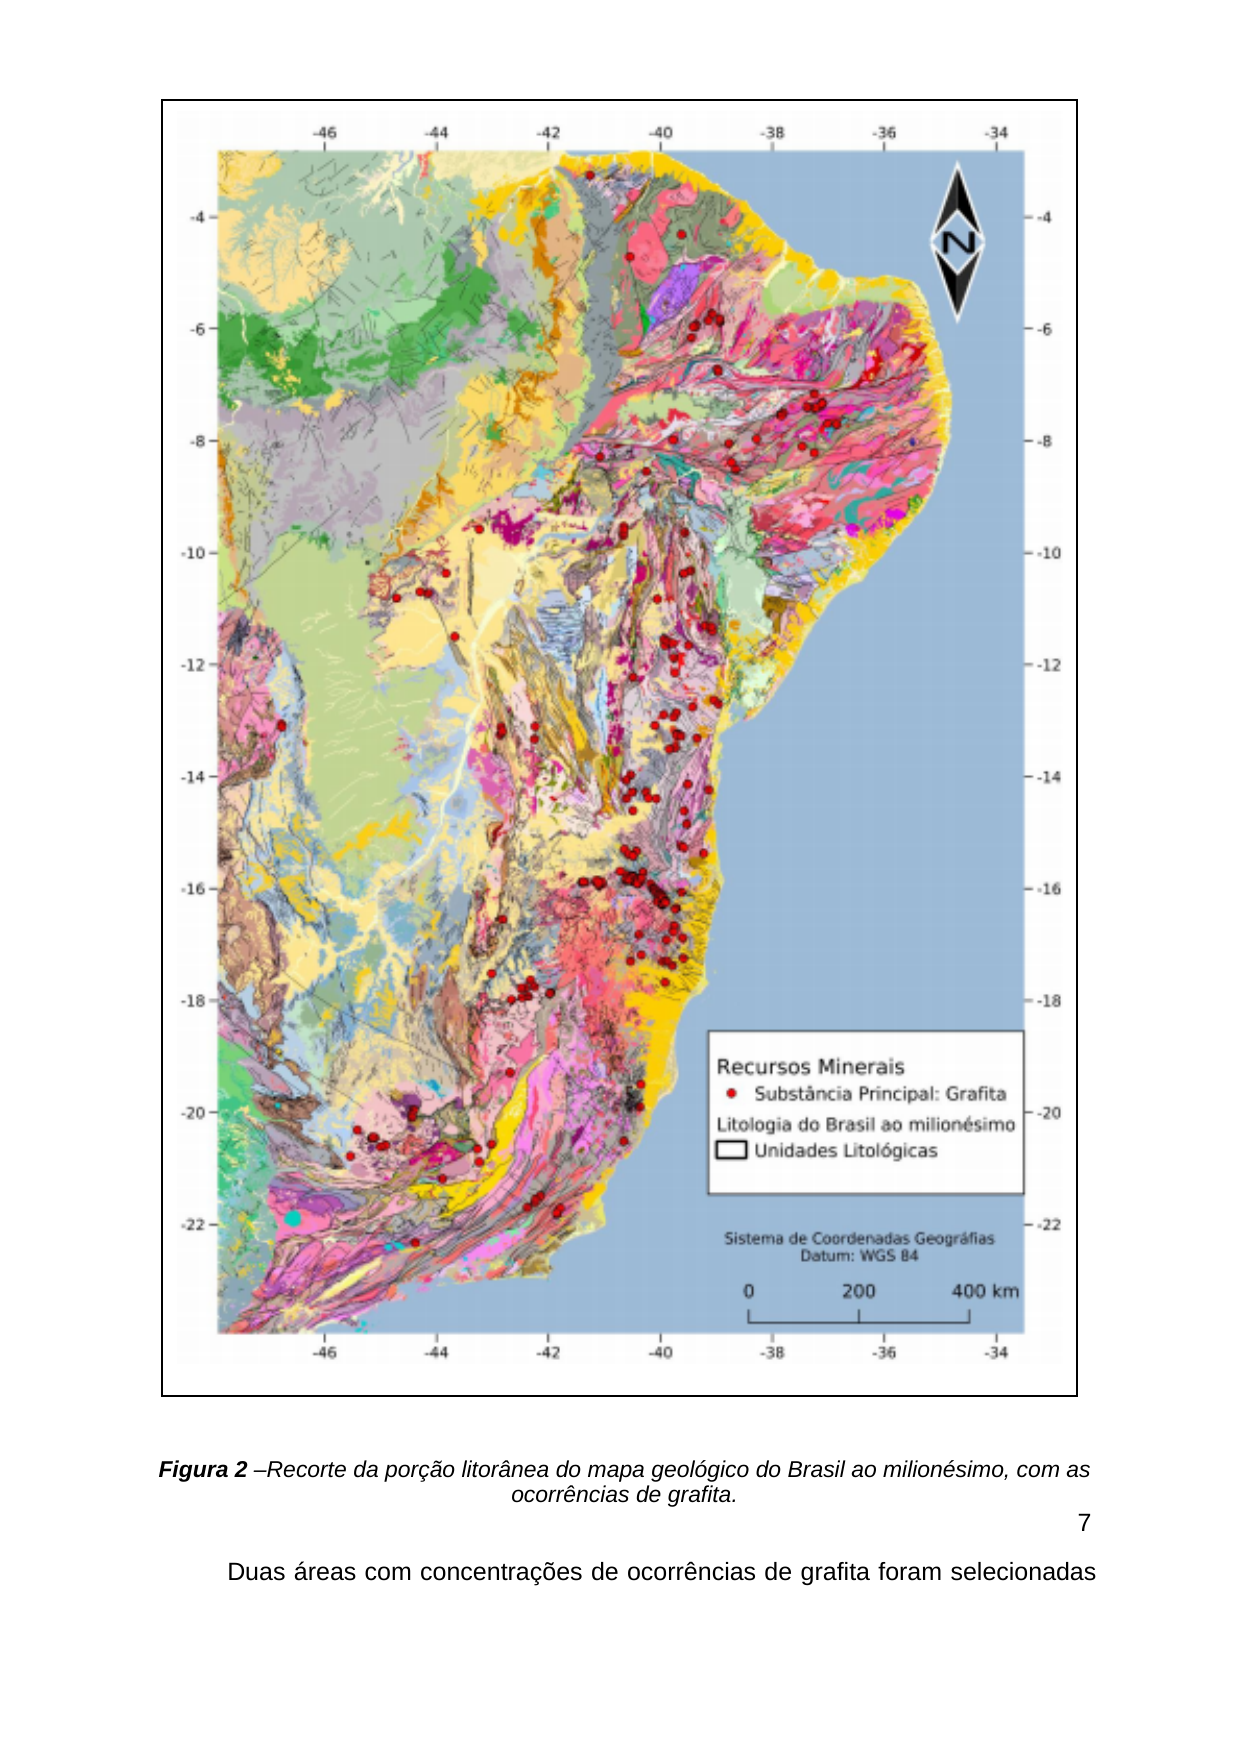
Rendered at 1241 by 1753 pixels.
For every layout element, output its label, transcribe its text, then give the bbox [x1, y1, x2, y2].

picture [176, 111, 1063, 1364]
text Duas áreas com concentrações de ocorrências de grafita foram selecionadas [150, 1557, 1098, 1585]
table_header [163, 101, 1076, 1395]
text Figura 2 –Recorte da porção litorânea do mapa geológico do Brasil ao milionésimo, com as ocorrências de grafita. [156, 1457, 1093, 1507]
text 7 [148, 1507, 1091, 1536]
